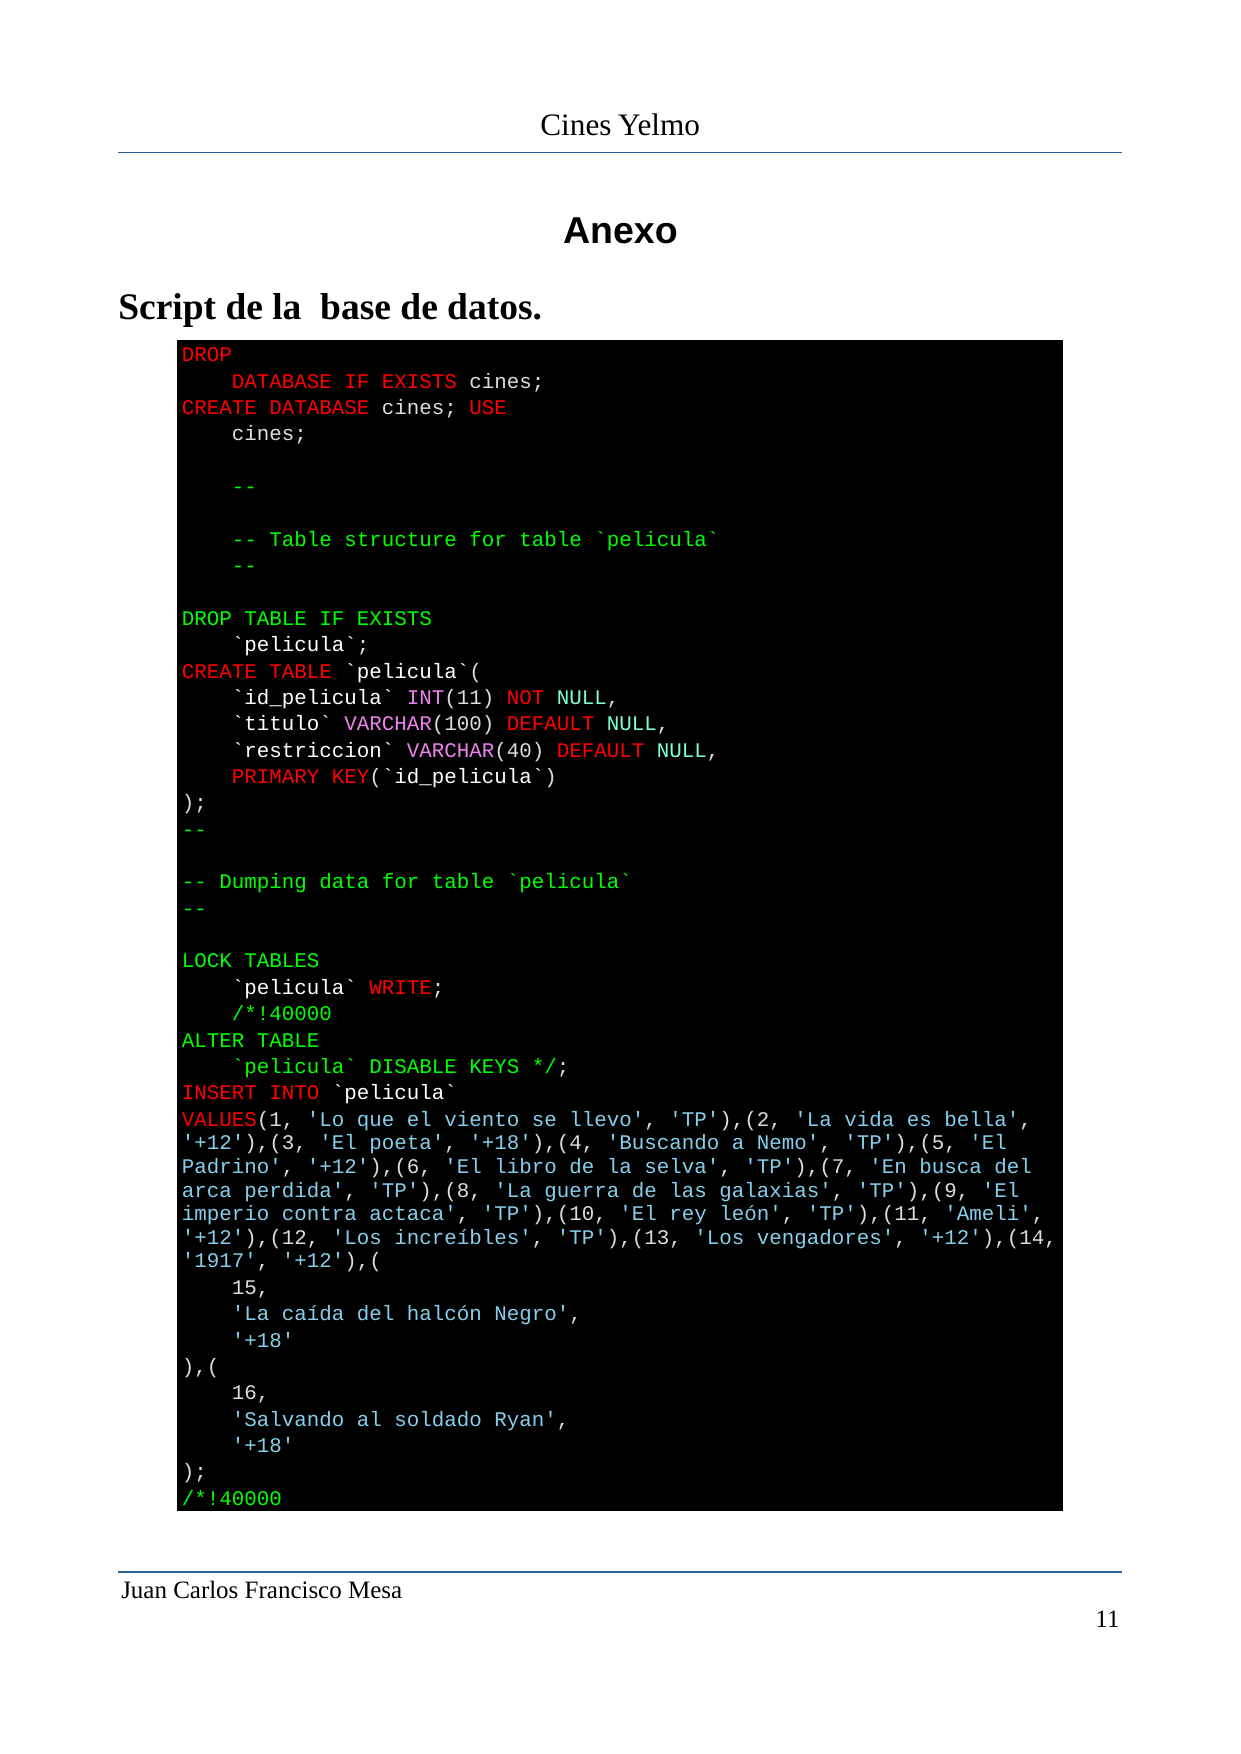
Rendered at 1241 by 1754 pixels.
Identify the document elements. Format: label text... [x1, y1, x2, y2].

text 'Salvando al soldado Ryan', [179, 1404, 1062, 1431]
text INSERT INTO `pelicula` [179, 1078, 1062, 1104]
text ),( [179, 1351, 1062, 1378]
text CREATE TABLE `pelicula`( [179, 656, 1062, 682]
text -- [179, 893, 1062, 920]
text -- [179, 472, 1062, 498]
text `pelicula`; [179, 630, 1062, 656]
text ); [179, 1457, 1062, 1483]
subtitle Anexo [118, 208, 1122, 251]
text VALUES(1, 'Lo que el viento se llevo', 'TP'),(2, 'La vida es bella', '+12'),(3, 'El poeta', '+18'),(4, 'Buscando a Nemo', 'TP'),(5, 'El Padrino', '+12'),(6, 'El libro de la selva', 'TP'),(7, 'En busca del arca perdida', 'TP'),(8, 'La guerra de las galaxias', 'TP'),(9, 'El imperio contra actaca', 'TP'),(10, 'El rey león', 'TP'),(11, 'Ameli', '+12'),(12, 'Los increíbles', 'TP'),(13, 'Los vengadores', '+12'),(14, '1917', '+12'),( [179, 1104, 1062, 1272]
text 'La caída del halcón Negro', [179, 1299, 1062, 1325]
text DATABASE IF EXISTS cines; [179, 366, 1062, 393]
text '+18' [179, 1325, 1062, 1351]
text ); [179, 788, 1062, 814]
text DROP TABLE IF EXISTS [179, 603, 1062, 630]
text 15, [179, 1272, 1062, 1299]
text `pelicula` WRITE; [179, 972, 1062, 999]
text -- [179, 814, 1062, 841]
text `titulo` VARCHAR(100) DEFAULT NULL, [179, 709, 1062, 735]
text CREATE DATABASE cines; USE [179, 393, 1062, 419]
text `pelicula` DISABLE KEYS */; [179, 1051, 1062, 1078]
text -- [179, 551, 1062, 577]
text -- Dumping data for table `pelicula` [179, 867, 1062, 893]
text 16, [179, 1378, 1062, 1404]
text '+18' [179, 1431, 1062, 1457]
text -- Table structure for table `pelicula` [179, 524, 1062, 551]
text ALTER TABLE [179, 1025, 1062, 1051]
text /*!40000 [179, 1483, 1062, 1510]
text `id_pelicula` INT(11) NOT NULL, [179, 682, 1062, 709]
text LOCK TABLES [179, 946, 1062, 972]
text PRIMARY KEY(`id_pelicula`) [179, 762, 1062, 788]
text cines; [179, 419, 1062, 445]
text /*!40000 [179, 999, 1062, 1025]
text DROP [179, 342, 1062, 366]
subtitle Script de la base de datos. [118, 284, 1122, 327]
text `restriccion` VARCHAR(40) DEFAULT NULL, [179, 735, 1062, 762]
